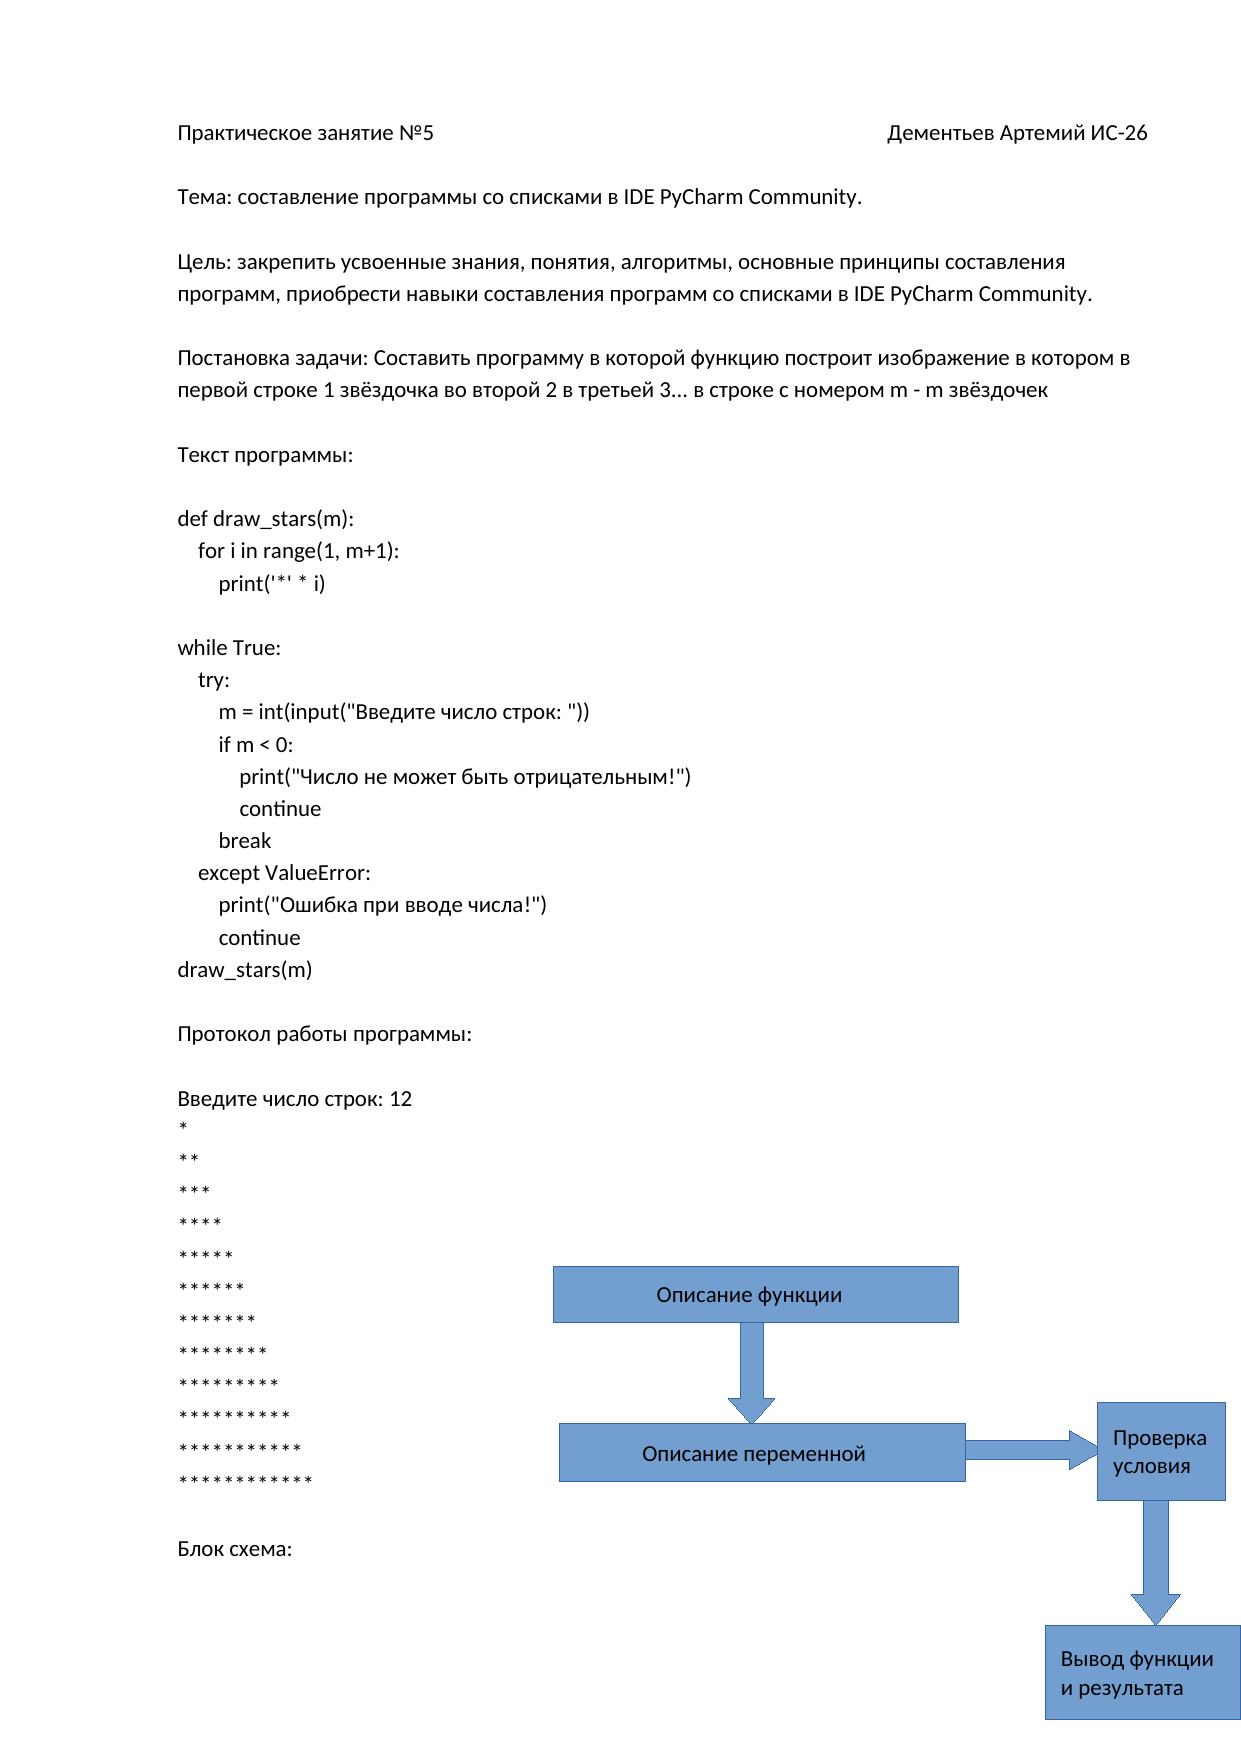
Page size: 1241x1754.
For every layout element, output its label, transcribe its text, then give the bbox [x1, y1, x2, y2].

text try: [177, 665, 1152, 693]
text ****** [177, 1277, 553, 1305]
text Постановка задачи: Составить программу в которой функцию построит изображение в котором в первой строке 1 звёздочка во второй 2 в третьей 3... в строке с номером m - m звёздочек [177, 343, 1152, 404]
text if m < 0: [177, 730, 1152, 758]
text ******** [177, 1341, 740, 1369]
text while True: [177, 633, 1152, 661]
text [764, 1341, 1152, 1369]
text def draw_stars(m): [177, 504, 1152, 532]
text ********* [177, 1373, 740, 1401]
text ******* [177, 1309, 740, 1337]
text ********** [177, 1406, 749, 1434]
text Текст программы: [177, 440, 1152, 468]
text except ValueError: [177, 858, 1152, 886]
text print("Число не может быть отрицательным!") [177, 762, 1152, 790]
text Тема: составление программы со списками в IDE PyCharm Community. [177, 182, 1152, 211]
text Практическое занятие №5 Дементьев Артемий ИС-26 [177, 118, 1152, 146]
text print("Ошибка при вводе числа!") [177, 891, 1152, 919]
text * [177, 1116, 1152, 1144]
text ***** [177, 1245, 1152, 1273]
text ************ [177, 1470, 1097, 1498]
text [754, 1406, 1097, 1434]
text [959, 1277, 1152, 1305]
text m = int(input("Введите число строк: ")) [177, 697, 1152, 726]
text Цель: закрепить усвоенные знания, понятия, алгоритмы, основные принципы составления программ, приобрести навыки составления программ со списками в IDE PyCharm Community. [177, 247, 1152, 307]
text [764, 1309, 1152, 1337]
text continue [177, 923, 1152, 951]
text continue [177, 794, 1152, 822]
text Протокол работы программы: [177, 1019, 1152, 1047]
text draw_stars(m) [177, 955, 1152, 983]
text Введите число строк: 12 [177, 1084, 1152, 1112]
text ** [177, 1148, 1152, 1176]
text Блок схема: [177, 1534, 1143, 1562]
text **** [177, 1212, 1152, 1241]
text print('*' * i) [177, 569, 1152, 597]
text *********** [177, 1438, 559, 1466]
text [966, 1460, 1069, 1466]
text for i in range(1, m+1): [177, 537, 1152, 564]
text *** [177, 1180, 1152, 1208]
text break [177, 826, 1152, 854]
text [764, 1373, 1152, 1401]
